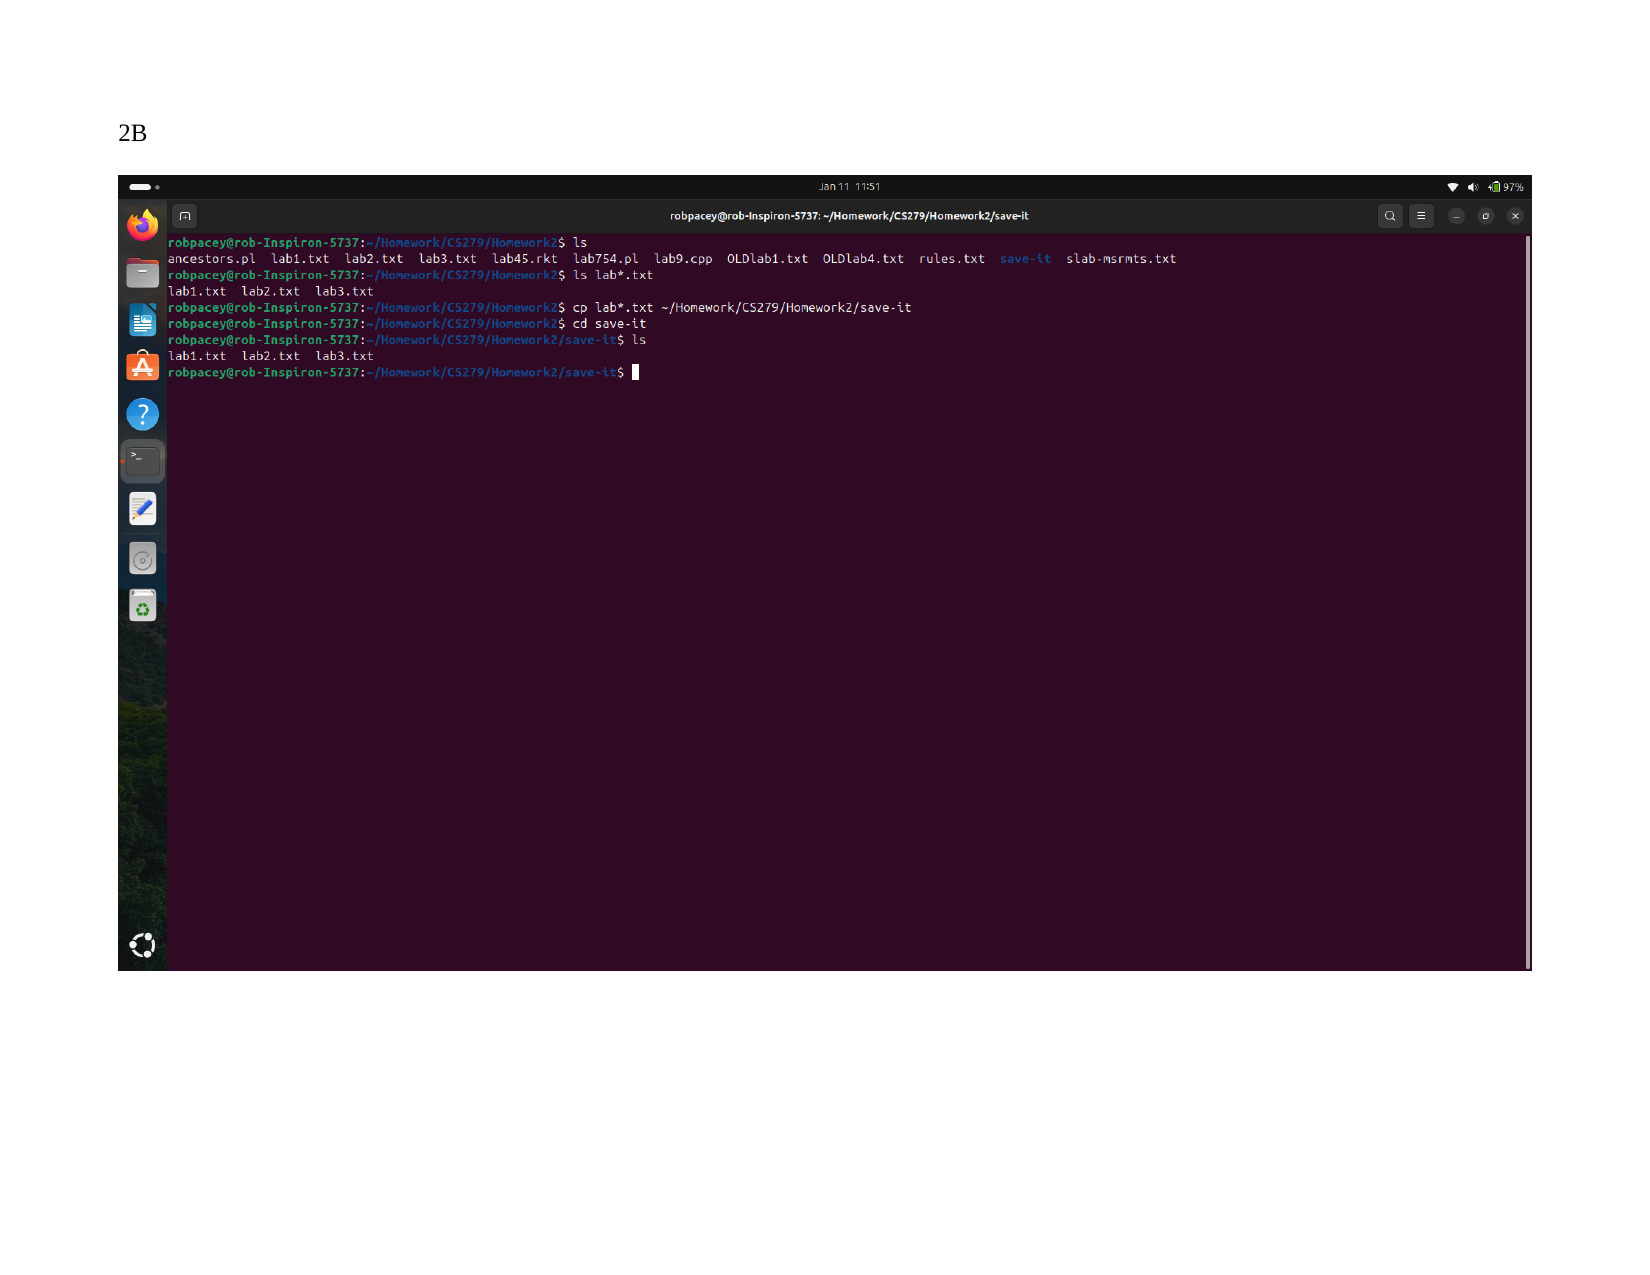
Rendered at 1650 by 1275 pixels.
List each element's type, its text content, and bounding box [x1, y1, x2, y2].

picture [118, 175, 1532, 971]
text 2B [118, 118, 1532, 147]
